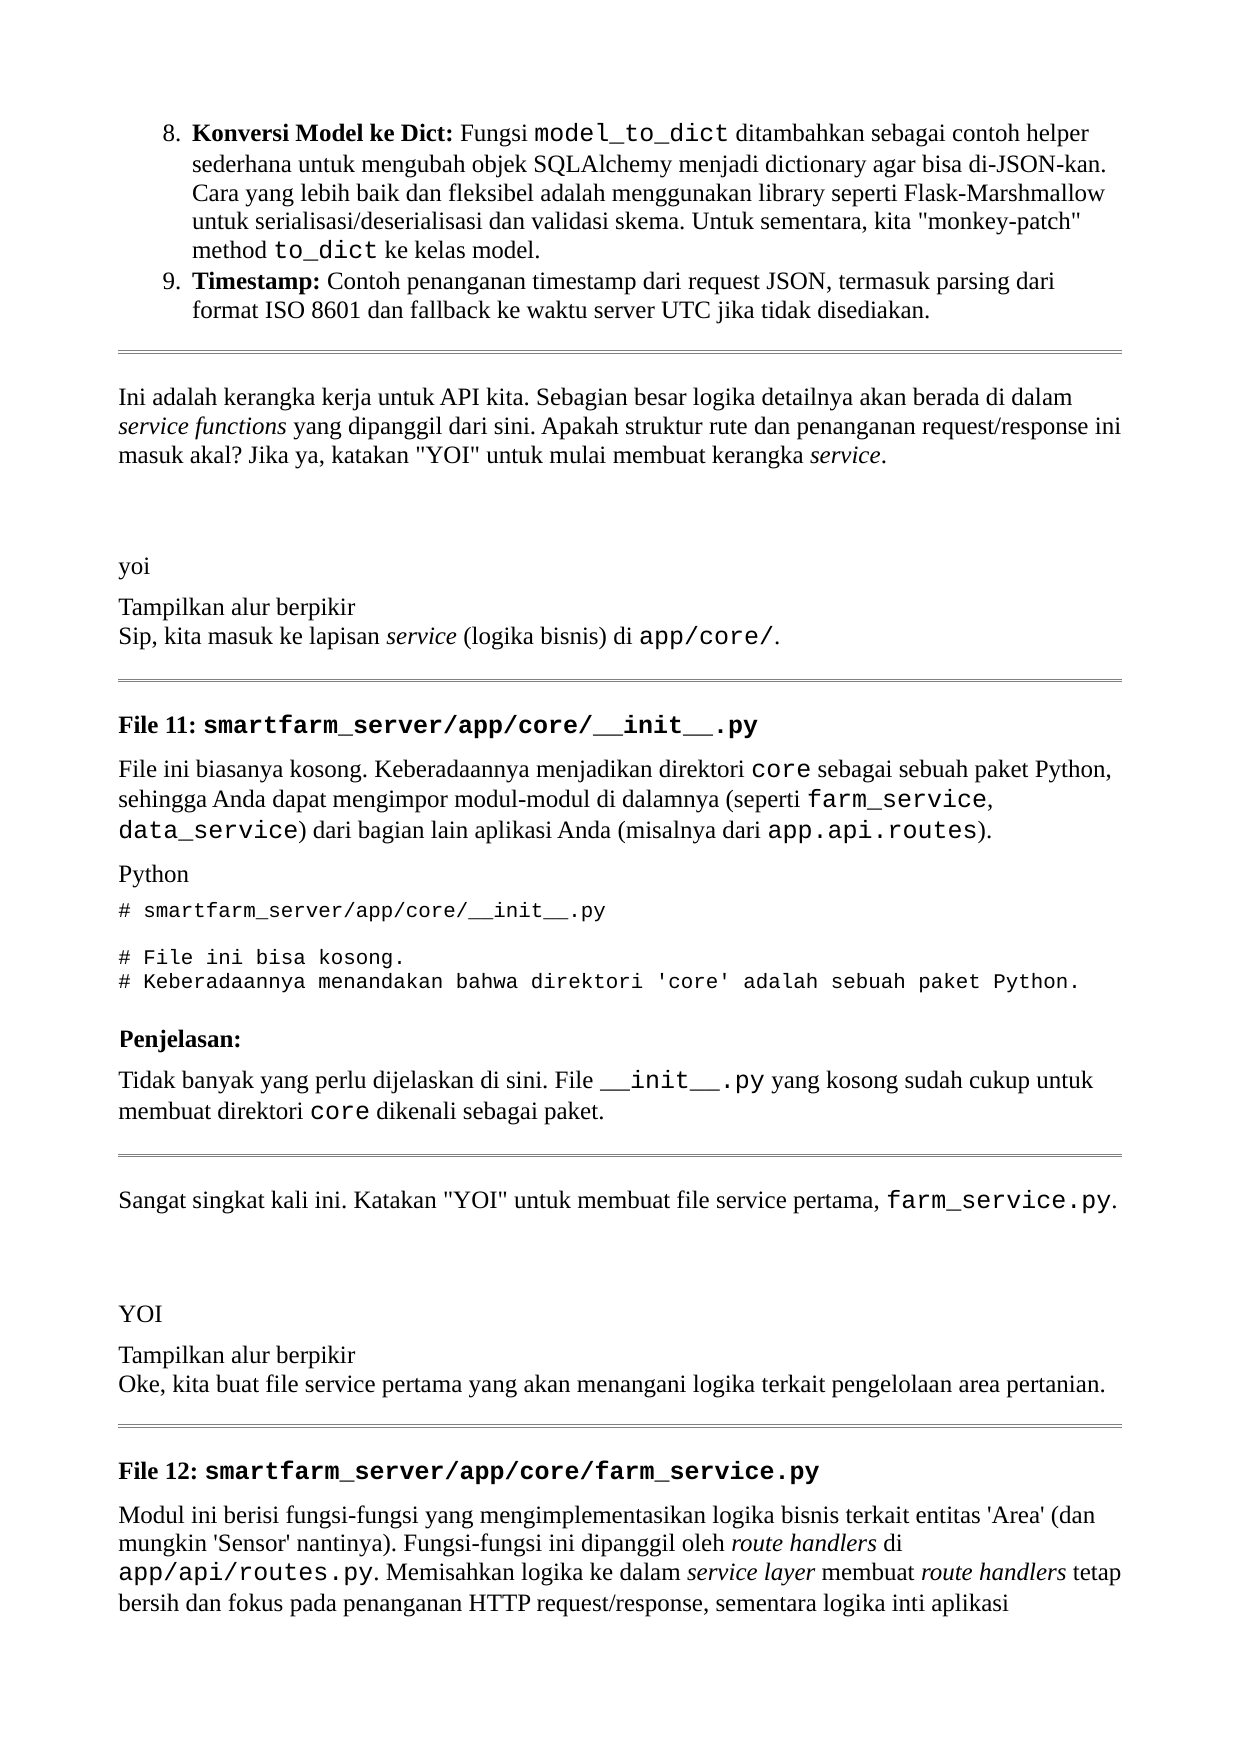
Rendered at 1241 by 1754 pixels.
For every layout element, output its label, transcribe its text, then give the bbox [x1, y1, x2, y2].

text Sangat singkat kali ini. Katakan "YOI" untuk membuat file service pertama, farm_service.py. [118, 1186, 1122, 1216]
text Tampilkan alur berpikir [118, 1340, 1122, 1369]
text # Keberadaannya menandakan bahwa direktori 'core' adalah sebuah paket Python. [118, 971, 1122, 994]
text File ini biasanya kosong. Keberadaannya menjadikan direktori core sebagai sebuah paket Python, sehingga Anda dapat mengimpor modul-modul di dalamnya (seperti farm_service, data_service) dari bagian lain aplikasi Anda (misalnya dari app.api.routes). [118, 754, 1122, 846]
text # smartfarm_server/app/core/__init__.py [118, 900, 1122, 924]
list Konversi Model ke Dict: Fungsi model_to_dict ditambahkan sebagai contoh helper sederhana untuk mengubah objek SQLAlchemy menjadi dictionary agar bisa di-JSON-kan. Cara yang lebih baik dan fleksibel adalah menggunakan library seperti Flask-Marshmallow untuk serialisasi/deserialisasi dan validasi skema. Untuk sementara, kita "monkey-patch" method to_dict ke kelas model. [162, 118, 1122, 266]
list Timestamp: Contoh penanganan timestamp dari request JSON, termasuk parsing dari format ISO 8601 dan fallback ke waktu server UTC jika tidak disediakan. [162, 266, 1122, 323]
text Tidak banyak yang perlu dijelaskan di sini. File __init__.py yang kosong sudah cukup untuk membuat direktori core dikenali sebagai paket. [118, 1065, 1122, 1127]
text Oke, kita buat file service pertama yang akan menangani logika terkait pengelolaan area pertanian. [118, 1369, 1122, 1398]
text yoi [118, 551, 1122, 580]
text Modul ini berisi fungsi-fungsi yang mengimplementasikan logika bisnis terkait entitas 'Area' (dan mungkin 'Sensor' nantinya). Fungsi-fungsi ini dipanggil oleh route handlers di app/api/routes.py. Memisahkan logika ke dalam service layer membuat route handlers tetap bersih dan fokus pada penanganan HTTP request/response, sementara logika inti aplikasi [118, 1500, 1122, 1617]
text Python [118, 859, 1122, 887]
text YOI [118, 1299, 1122, 1328]
text Ini adalah kerangka kerja untuk API kita. Sebagian besar logika detailnya akan berada di dalam service functions yang dipanggil dari sini. Apakah struktur rute dan penanganan request/response ini masuk akal? Jika ya, katakan "YOI" untuk mulai membuat kerangka service. [118, 382, 1122, 468]
text # File ini bisa kosong. [118, 947, 1122, 971]
text [0, 1024, 75, 1071]
text Sip, kita masuk ke lapisan service (logika bisnis) di app/core/. [118, 621, 1122, 652]
text Tampilkan alur berpikir [118, 592, 1122, 621]
text Penjelasan: [118, 1024, 1122, 1071]
text File 12: smartfarm_server/app/core/farm_service.py [118, 1456, 1122, 1487]
text File 11: smartfarm_server/app/core/__init__.py [118, 710, 1122, 741]
